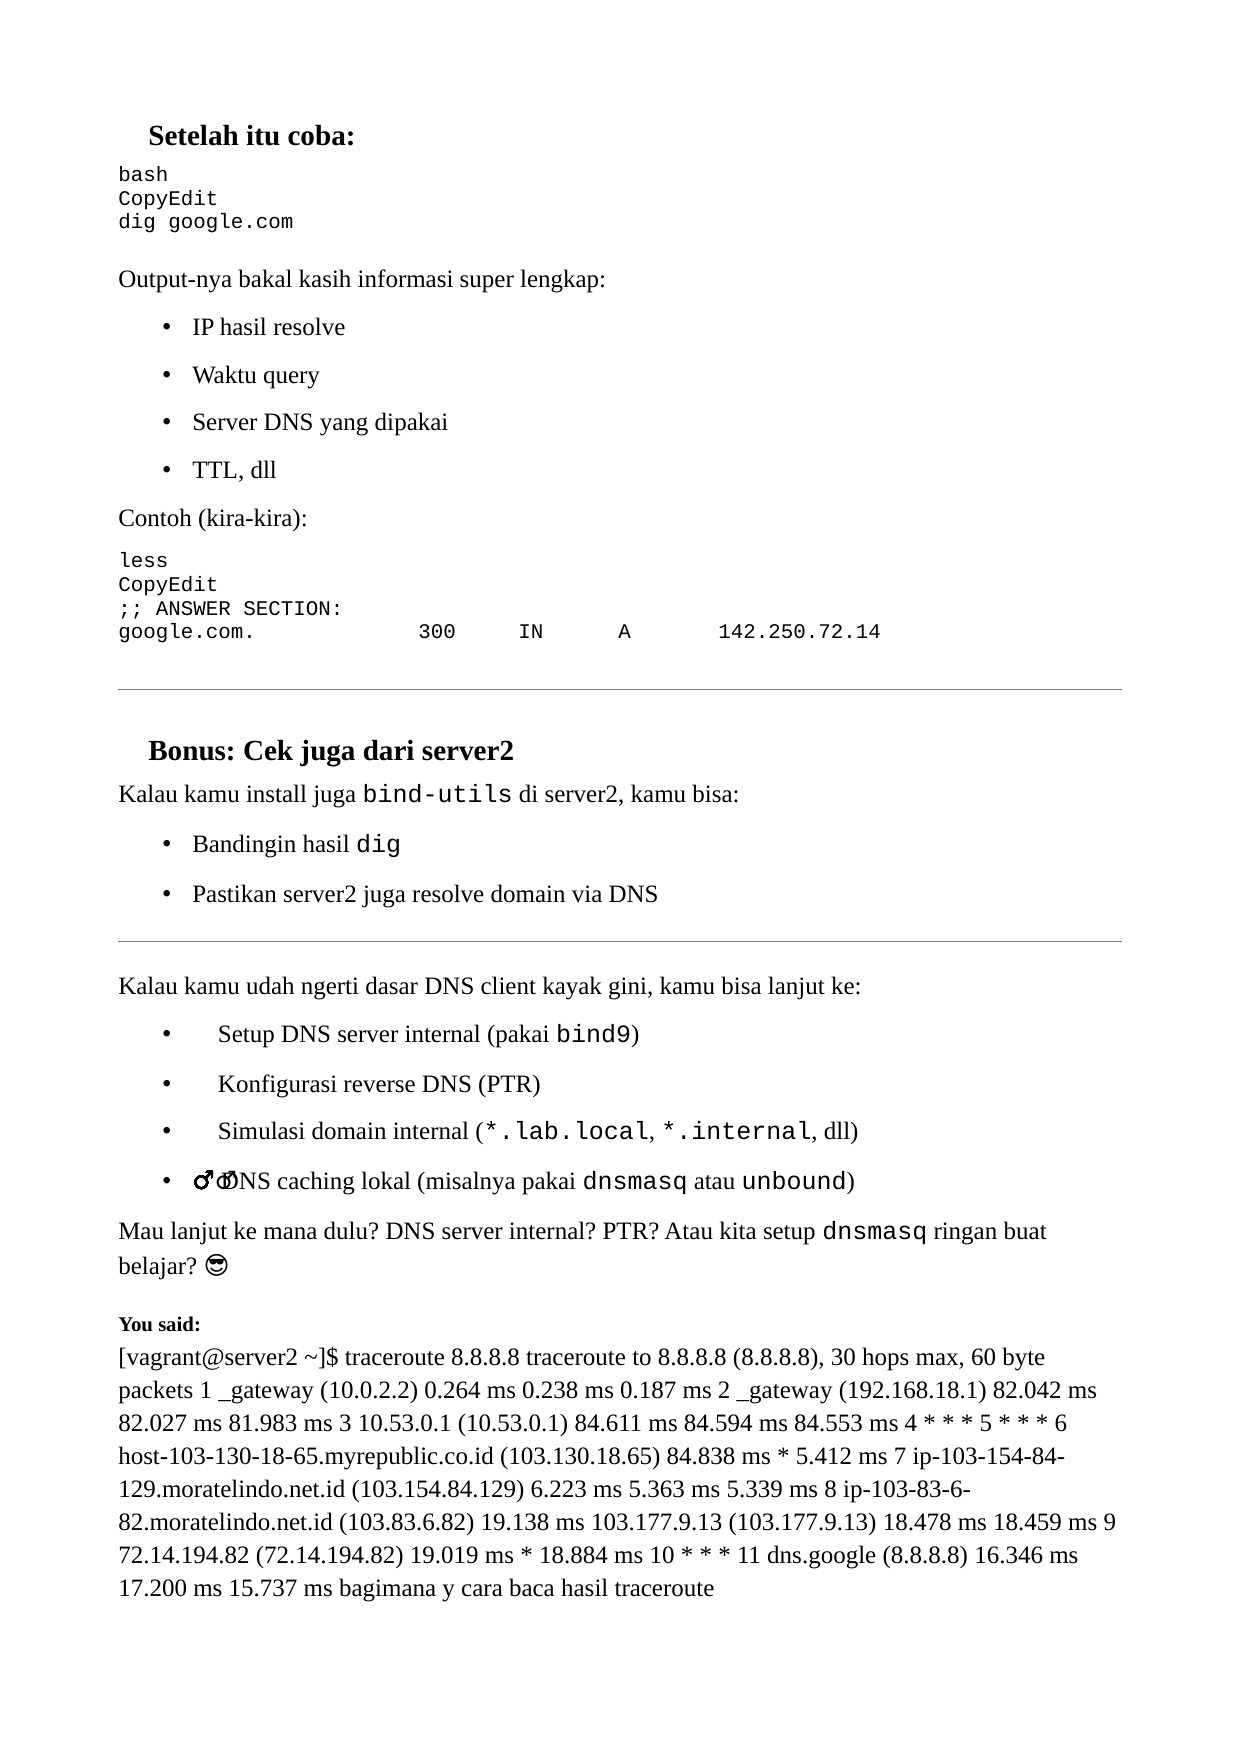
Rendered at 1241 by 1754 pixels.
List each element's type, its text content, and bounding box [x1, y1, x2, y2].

text less [118, 550, 1122, 574]
list 📛 Simulasi domain internal (*.lab.local, *.internal, dll) [162, 1116, 1122, 1147]
list Waktu query [162, 360, 1122, 388]
subtitle 🔄 Bonus: Cek juga dari server2 [118, 733, 1122, 767]
text google.com. 300 IN A 142.250.72.14 [118, 621, 1122, 645]
list 👷‍♂️ DNS caching lokal (misalnya pakai dnsmasq atau unbound) [162, 1166, 1122, 1197]
text CopyEdit [118, 574, 1122, 597]
text Kalau kamu udah ngerti dasar DNS client kayak gini, kamu bisa lanjut ke: [118, 971, 1122, 1000]
text CopyEdit [118, 188, 1122, 211]
text [vagrant@server2 ~]$ traceroute 8.8.8.8 traceroute to 8.8.8.8 (8.8.8.8), 30 hops max, 60 byte packets 1 _gateway (10.0.2.2) 0.264 ms 0.238 ms 0.187 ms 2 _gateway (192.168.18.1) 82.042 ms 82.027 ms 81.983 ms 3 10.53.0.1 (10.53.0.1) 84.611 ms 84.594 ms 84.553 ms 4 * * * 5 * * * 6 host-103-130-18-65.myrepublic.co.id (103.130.18.65) 84.838 ms * 5.412 ms 7 ip-103-154-84-129.moratelindo.net.id (103.154.84.129) 6.223 ms 5.363 ms 5.339 ms 8 ip-103-83-6-82.moratelindo.net.id (103.83.6.82) 19.138 ms 103.177.9.13 (103.177.9.13) 18.478 ms 18.459 ms 9 72.14.194.82 (72.14.194.82) 19.019 ms * 18.884 ms 10 * * * 11 dns.google (8.8.8.8) 16.346 ms 17.200 ms 15.737 ms bagimana y cara baca hasil traceroute [118, 1342, 1122, 1602]
list 🔧 Setup DNS server internal (pakai bind9) [162, 1019, 1122, 1049]
list TTL, dll [162, 455, 1122, 484]
subtitle You said: [118, 1311, 1122, 1336]
text Kalau kamu install juga bind-utils di server2, kamu bisa: [118, 779, 1122, 810]
text ;; ANSWER SECTION: [118, 597, 1122, 621]
subtitle 🧪 Setelah itu coba: [118, 118, 1122, 152]
text Mau lanjut ke mana dulu? DNS server internal? PTR? Atau kita setup dnsmasq ringan buat belajar? 😎 [118, 1216, 1122, 1280]
list 🔁 Konfigurasi reverse DNS (PTR) [162, 1069, 1122, 1097]
list Bandingin hasil dig [162, 829, 1122, 860]
text Contoh (kira-kira): [118, 503, 1122, 531]
list IP hasil resolve [162, 312, 1122, 341]
list Server DNS yang dipakai [162, 407, 1122, 436]
text bash [118, 164, 1122, 188]
text dig google.com [118, 211, 1122, 235]
text Output-nya bakal kasih informasi super lengkap: [118, 264, 1122, 293]
list Pastikan server2 juga resolve domain via DNS [162, 879, 1122, 908]
